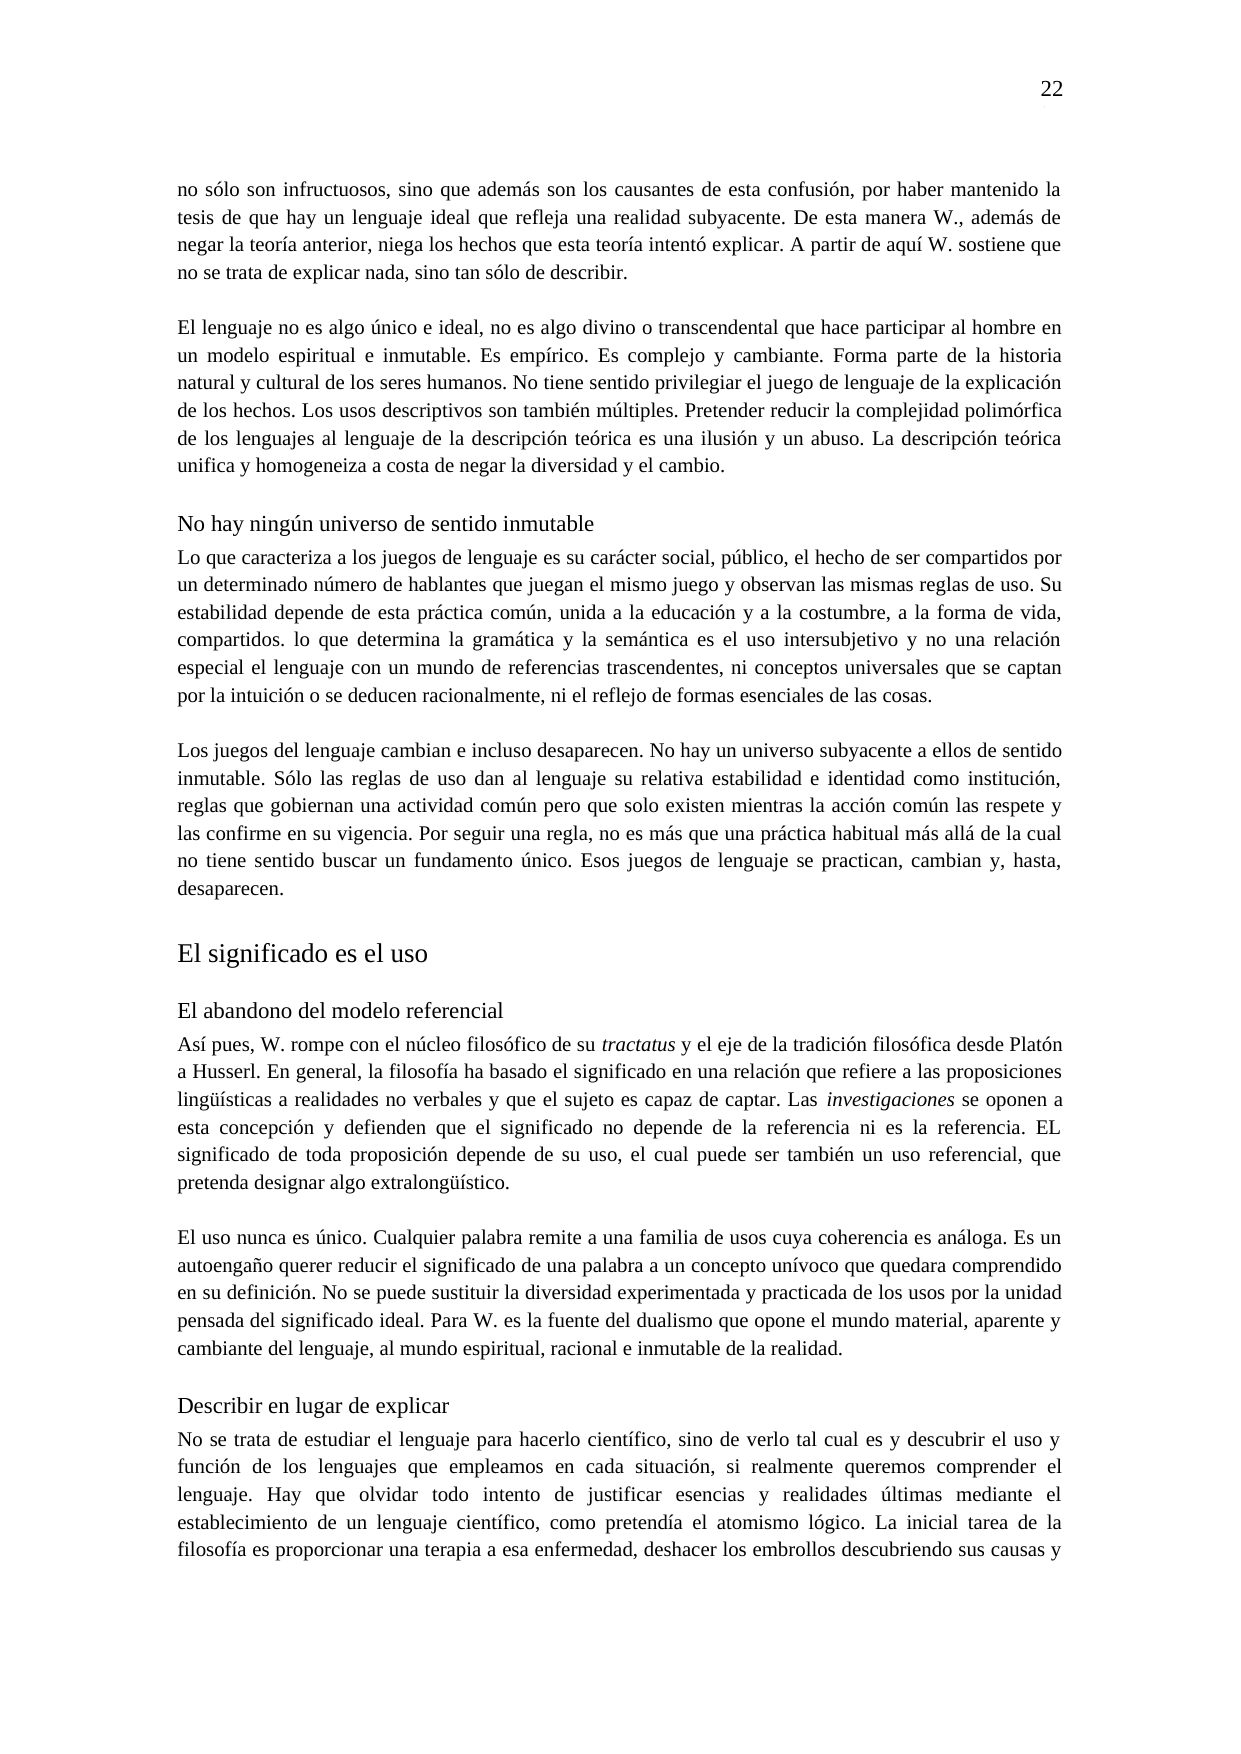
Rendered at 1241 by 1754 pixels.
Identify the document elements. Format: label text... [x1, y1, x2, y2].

text Lo que caracteriza a los juegos de lenguaje es su carácter social, público, el hecho de ser compartidos por un determinado número de hablantes que juegan el mismo juego y observan las mismas reglas de uso. Su estabilidad depende de esta práctica común, unida a la educación y a la costumbre, a la forma de vida, compartidos. lo que determina la gramática y la semántica es el uso intersubjetivo y no una relación especial el lenguaje con un mundo de referencias trascendentes, ni conceptos universales que se captan por la intuición o se deducen racionalmente, ni el reflejo de formas esenciales de las cosas. [177, 544, 1063, 707]
text Los juegos del lenguaje cambian e incluso desaparecen. No hay un universo subyacente a ellos de sentido inmutable. Sólo las reglas de uso dan al lenguaje su relativa estabilidad e identidad como institución, reglas que gobiernan una actividad común pero que solo existen mientras la acción común las respete y las confirme en su vigencia. Por seguir una regla, no es más que una práctica habitual más allá de la cual no tiene sentido buscar un fundamento único. Esos juegos de lenguaje se practican, cambian y, hasta, desaparecen. [177, 738, 1063, 900]
subtitle Describir en lugar de explicar [177, 1392, 1063, 1418]
text no sólo son infructuosos, sino que además son los causantes de esta confusión, por haber mantenido la tesis de que hay un lenguaje ideal que refleja una realidad subyacente. De esta manera W., además de negar la teoría anterior, niega los hechos que esta teoría intentó explicar. A partir de aquí W. sostiene que no se trata de explicar nada, sino tan sólo de describir. [177, 177, 1063, 284]
text Así pues, W. rompe con el núcleo filosófico de su tractatus y el eje de la tradición filosófica desde Platón a Husserl. En general, la filosofía ha basado el significado en una relación que refiere a las proposiciones lingüísticas a realidades no verbales y que el sujeto es capaz de captar. Las investigaciones se oponen a esta concepción y defienden que el significado no depende de la referencia ni es la referencia. EL significado de toda proposición depende de su uso, el cual puede ser también un uso referencial, que pretenda designar algo extralongüístico. [177, 1032, 1063, 1194]
subtitle El significado es el uso [177, 937, 1063, 968]
subtitle No hay ningún universo de sentido inmutable [177, 510, 1063, 536]
text No se trata de estudiar el lenguaje para hacerlo científico, sino de verlo tal cual es y descubrir el uso y función de los lenguajes que empleamos en cada situación, si realmente queremos comprender el lenguaje. Hay que olvidar todo intento de justificar esencias y realidades últimas mediante el establecimiento de un lenguaje científico, como pretendía el atomismo lógico. La inicial tarea de la filosofía es proporcionar una terapia a esa enfermedad, deshacer los embrollos descubriendo sus causas y [177, 1427, 1063, 1561]
text El uso nunca es único. Cualquier palabra remite a una familia de usos cuya coherencia es análoga. Es un autoengaño querer reducir el significado de una palabra a un concepto unívoco que quedara comprendido en su definición. No se puede sustituir la diversidad experimentada y practicada de los usos por la unidad pensada del significado ideal. Para W. es la fuente del dualismo que opone el mundo material, aparente y cambiante del lenguaje, al mundo espiritual, racional e inmutable de la realidad. [177, 1225, 1063, 1359]
text El lenguaje no es algo único e ideal, no es algo divino o transcendental que hace participar al hombre en un modelo espiritual e inmutable. Es empírico. Es complejo y cambiante. Forma parte de la historia natural y cultural de los seres humanos. No tiene sentido privilegiar el juego de lenguaje de la explicación de los hechos. Los usos descriptivos son también múltiples. Pretender reducir la complejidad polimórfica de los lenguajes al lenguaje de la descripción teórica es una ilusión y un abuso. La descripción teórica unifica y homogeneiza a costa de negar la diversidad y el cambio. [177, 315, 1063, 477]
subtitle El abandono del modelo referencial [177, 997, 1063, 1023]
